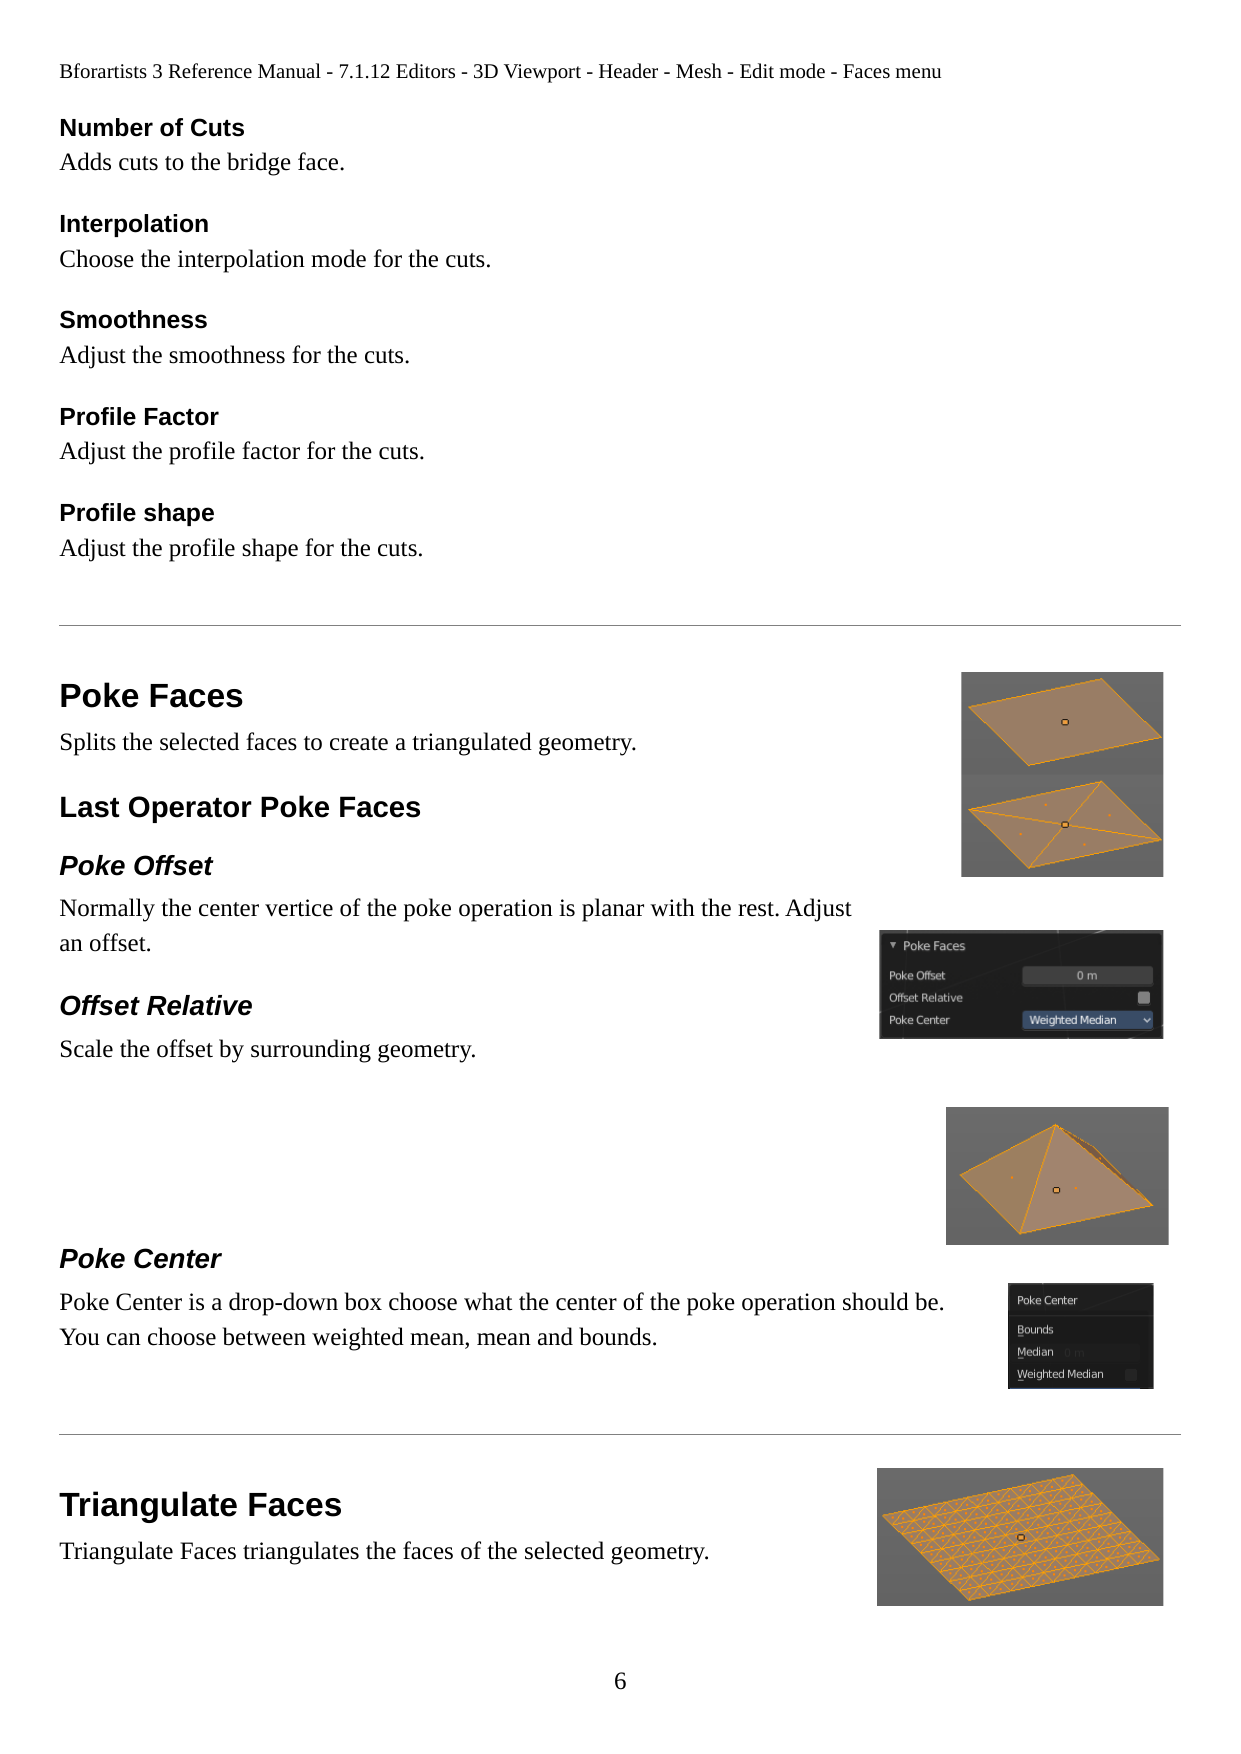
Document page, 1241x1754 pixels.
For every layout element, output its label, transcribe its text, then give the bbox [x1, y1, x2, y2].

subtitle [1164, 989, 1181, 1021]
subtitle Interpolation [59, 209, 1181, 237]
text Normally the center vertice of the poke operation is planar with the rest. Adjust an offset. [59, 893, 1181, 957]
subtitle Last Operator Poke Faces [59, 790, 961, 824]
text Triangulate Faces triangulates the faces of the selected geometry. [59, 1536, 877, 1564]
text Poke Center is a drop-down box choose what the center of the poke operation should be. You can choose between weighted mean, mean and bounds. [59, 1287, 1008, 1350]
text Adjust the smoothness for the cuts. [59, 340, 1181, 369]
text Choose the interpolation mode for the cuts. [59, 244, 1181, 272]
picture [877, 1468, 1164, 1606]
text Splits the selected faces to create a triangulated geometry. [59, 727, 961, 756]
picture [879, 930, 1164, 1039]
subtitle Smoothness [59, 305, 1181, 334]
subtitle [1164, 1485, 1181, 1523]
picture [961, 672, 1164, 877]
text Adjust the profile shape for the cuts. [59, 533, 1181, 562]
subtitle Offset Relative [59, 989, 879, 1021]
subtitle Profile Factor [59, 402, 1181, 430]
subtitle [1164, 676, 1181, 714]
text Adjust the profile factor for the cuts. [59, 436, 1181, 465]
picture [1008, 1283, 1154, 1389]
subtitle Profile shape [59, 498, 1181, 527]
text Adds cuts to the bridge face. [59, 147, 1181, 176]
subtitle Poke Center [59, 1243, 1181, 1274]
subtitle Number of Cuts [59, 113, 1181, 141]
picture [946, 1107, 1169, 1245]
subtitle Poke Offset [59, 849, 1181, 881]
subtitle [1164, 790, 1181, 824]
text Scale the offset by surrounding geometry. [59, 1034, 1181, 1063]
subtitle Triangulate Faces [59, 1485, 877, 1523]
subtitle Poke Faces [59, 676, 961, 714]
